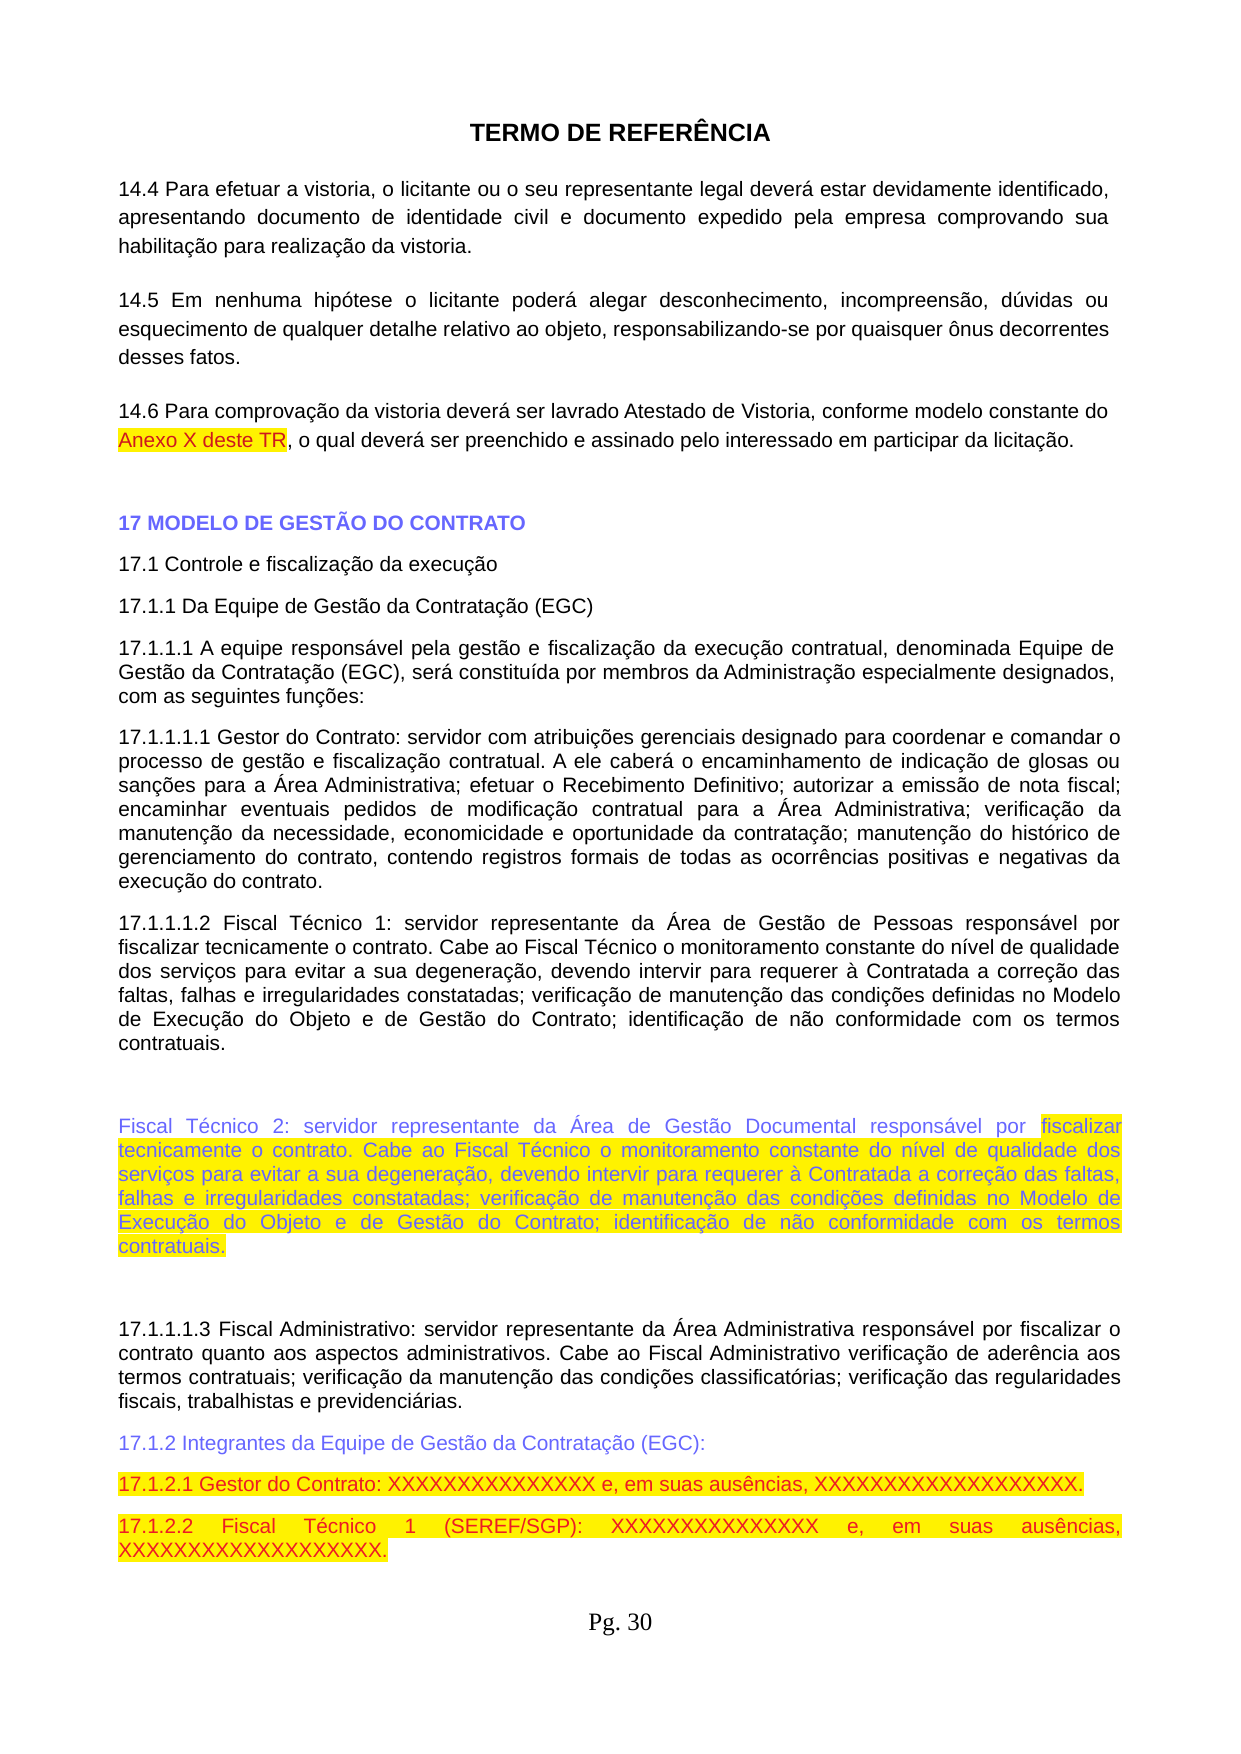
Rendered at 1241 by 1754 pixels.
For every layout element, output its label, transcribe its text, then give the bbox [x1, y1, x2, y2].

text 14.6 Para comprovação da vistoria deverá ser lavrado Atestado de Vistoria, conforme modelo constante do Anexo X deste TR, o qual deverá ser preenchido e assinado pelo interessado em participar da licitação. [118, 399, 1110, 452]
text 14.5 Em nenhuma hipótese o licitante poderá alegar desconhecimento, incompreensão, dúvidas ou esquecimento de qualquer detalhe relativo ao objeto, responsabilizando-se por quaisquer ônus decorrentes desses fatos. [118, 288, 1110, 369]
text 17.1.1.1.3 Fiscal Administrativo: servidor representante da Área Administrativa responsável por fiscalizar o contrato quanto aos aspectos administrativos. Cabe ao Fiscal Administrativo verificação de aderência aos termos contratuais; verificação da manutenção das condições classificatórias; verificação das regularidades fiscais, trabalhistas e previdenciárias. [118, 1317, 1122, 1413]
text 17.1.1.1.2 Fiscal Técnico 1: servidor representante da Área de Gestão de Pessoas responsável por fiscalizar tecnicamente o contrato. Cabe ao Fiscal Técnico o monitoramento constante do nível de qualidade dos serviços para evitar a sua degeneração, devendo intervir para requerer à Contratada a correção das faltas, falhas e irregularidades constatadas; verificação de manutenção das condições definidas no Modelo de Execução do Objeto e de Gestão do Contrato; identificação de não conformidade com os termos contratuais. [118, 911, 1122, 1054]
text 17.1.1 Da Equipe de Gestão da Contratação (EGC) [118, 594, 1116, 618]
text 17.1 Controle e fiscalização da execução [118, 552, 1116, 576]
text 14.4 Para efetuar a vistoria, o licitante ou o seu representante legal deverá estar devidamente identificado, apresentando documento de identidade civil e documento expedido pela empresa comprovando sua habilitação para realização da vistoria. [118, 176, 1110, 258]
text Fiscal Técnico 2: servidor representante da Área de Gestão Documental responsável por fiscalizar tecnicamente o contrato. Cabe ao Fiscal Técnico o monitoramento constante do nível de qualidade dos serviços para evitar a sua degeneração, devendo intervir para requerer à Contratada a correção das faltas, falhas e irregularidades constatadas; verificação de manutenção das condições definidas no Modelo de Execução do Objeto e de Gestão do Contrato; identificação de não conformidade com os termos contratuais. [118, 1114, 1122, 1257]
text 17.1.1.1.1 Gestor do Contrato: servidor com atribuições gerenciais designado para coordenar e comandar o processo de gestão e fiscalização contratual. A ele caberá o encaminhamento de indicação de glosas ou sanções para a Área Administrativa; efetuar o Recebimento Definitivo; autorizar a emissão de nota fiscal; encaminhar eventuais pedidos de modificação contratual para a Área Administrativa; verificação da manutenção da necessidade, economicidade e oportunidade da contratação; manutenção do histórico de gerenciamento do contrato, contendo registros formais de todas as ocorrências positivas e negativas da execução do contrato. [118, 725, 1122, 893]
text 17.1.2.2 Fiscal Técnico 1 (SEREF/SGP): XXXXXXXXXXXXXXX e, em suas ausências, XXXXXXXXXXXXXXXXXXX. [118, 1514, 1122, 1562]
text 17.1.2.1 Gestor do Contrato: XXXXXXXXXXXXXXX e, em suas ausências, XXXXXXXXXXXXXXXXXXX. [118, 1472, 1122, 1496]
text 17 MODELO DE GESTÃO DO CONTRATO [118, 511, 1116, 534]
text 17.1.2 Integrantes da Equipe de Gestão da Contratação (EGC): [118, 1430, 1116, 1454]
text 17.1.1.1 A equipe responsável pela gestão e fiscalização da execução contratual, denominada Equipe de Gestão da Contratação (EGC), será constituída por membros da Administração especialmente designados, com as seguintes funções: [118, 636, 1116, 707]
